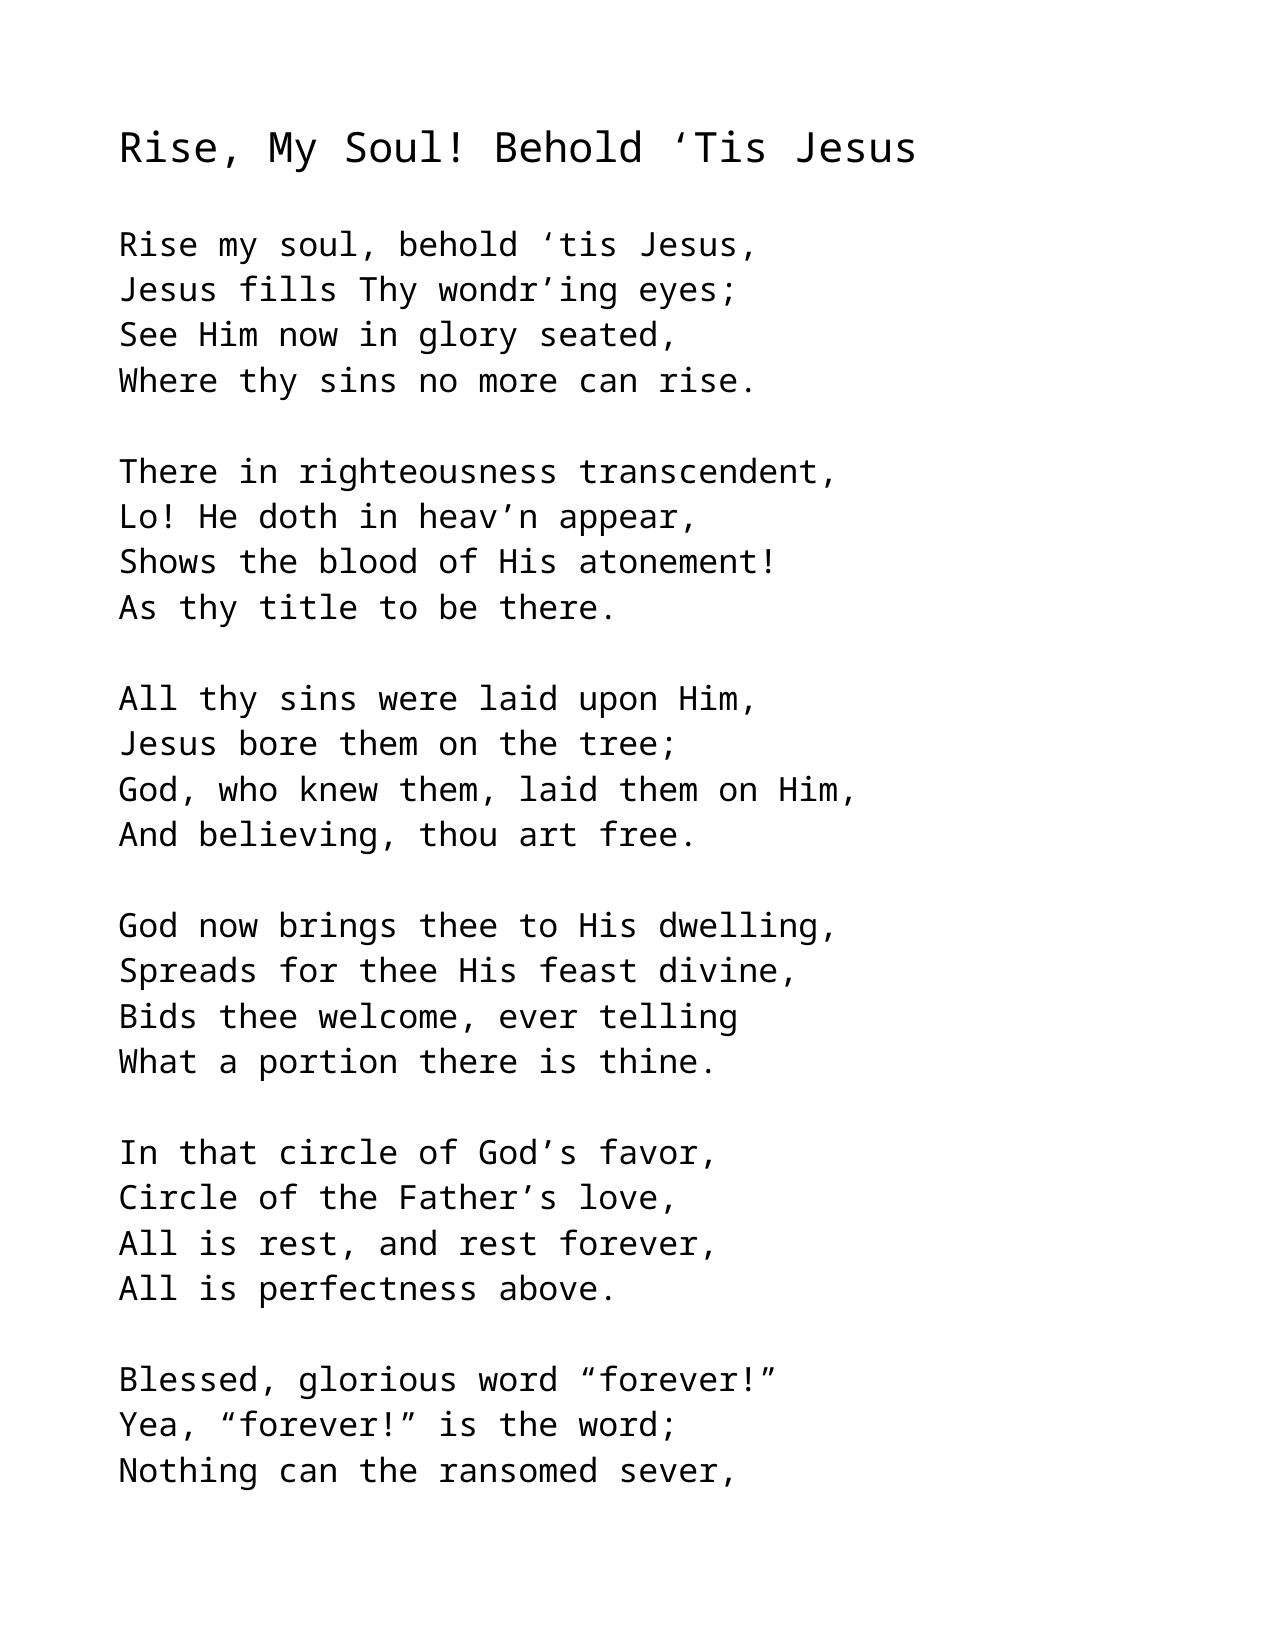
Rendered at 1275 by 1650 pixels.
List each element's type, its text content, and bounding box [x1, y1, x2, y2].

text See Him now in glory seated, [118, 311, 1157, 357]
text God now brings thee to His dwelling, [118, 902, 1157, 947]
text All thy sins were laid upon Him, [118, 674, 1157, 720]
text What a portion there is thine. [118, 1038, 1157, 1083]
text Jesus fills Thy wondr’ing eyes; [118, 266, 1157, 311]
text There in righteousness transcendent, [118, 447, 1157, 493]
text Shows the blood of His atonement! [118, 538, 1157, 584]
text Blessed, glorious word “forever!” [118, 1356, 1157, 1401]
text Lo! He doth in heav’n appear, [118, 493, 1157, 538]
text Bids thee welcome, ever telling [118, 992, 1157, 1038]
text In that circle of God’s favor, [118, 1129, 1157, 1174]
text And believing, thou art free. [118, 811, 1157, 856]
text Jesus bore them on the tree; [118, 720, 1157, 765]
text Rise, My Soul! Behold ‘Tis Jesus [118, 118, 1157, 175]
text Circle of the Father’s love, [118, 1174, 1157, 1219]
text As thy title to be there. [118, 584, 1157, 629]
text All is perfectness above. [118, 1265, 1157, 1310]
text Spreads for thee His feast divine, [118, 947, 1157, 992]
text Yea, “forever!” is the word; [118, 1401, 1157, 1447]
text God, who knew them, laid them on Him, [118, 765, 1157, 811]
text Where thy sins no more can rise. [118, 357, 1157, 402]
text All is rest, and rest forever, [118, 1219, 1157, 1265]
text Nothing can the ransomed sever, [118, 1447, 1157, 1492]
text Rise my soul, behold ‘tis Jesus, [118, 220, 1157, 266]
